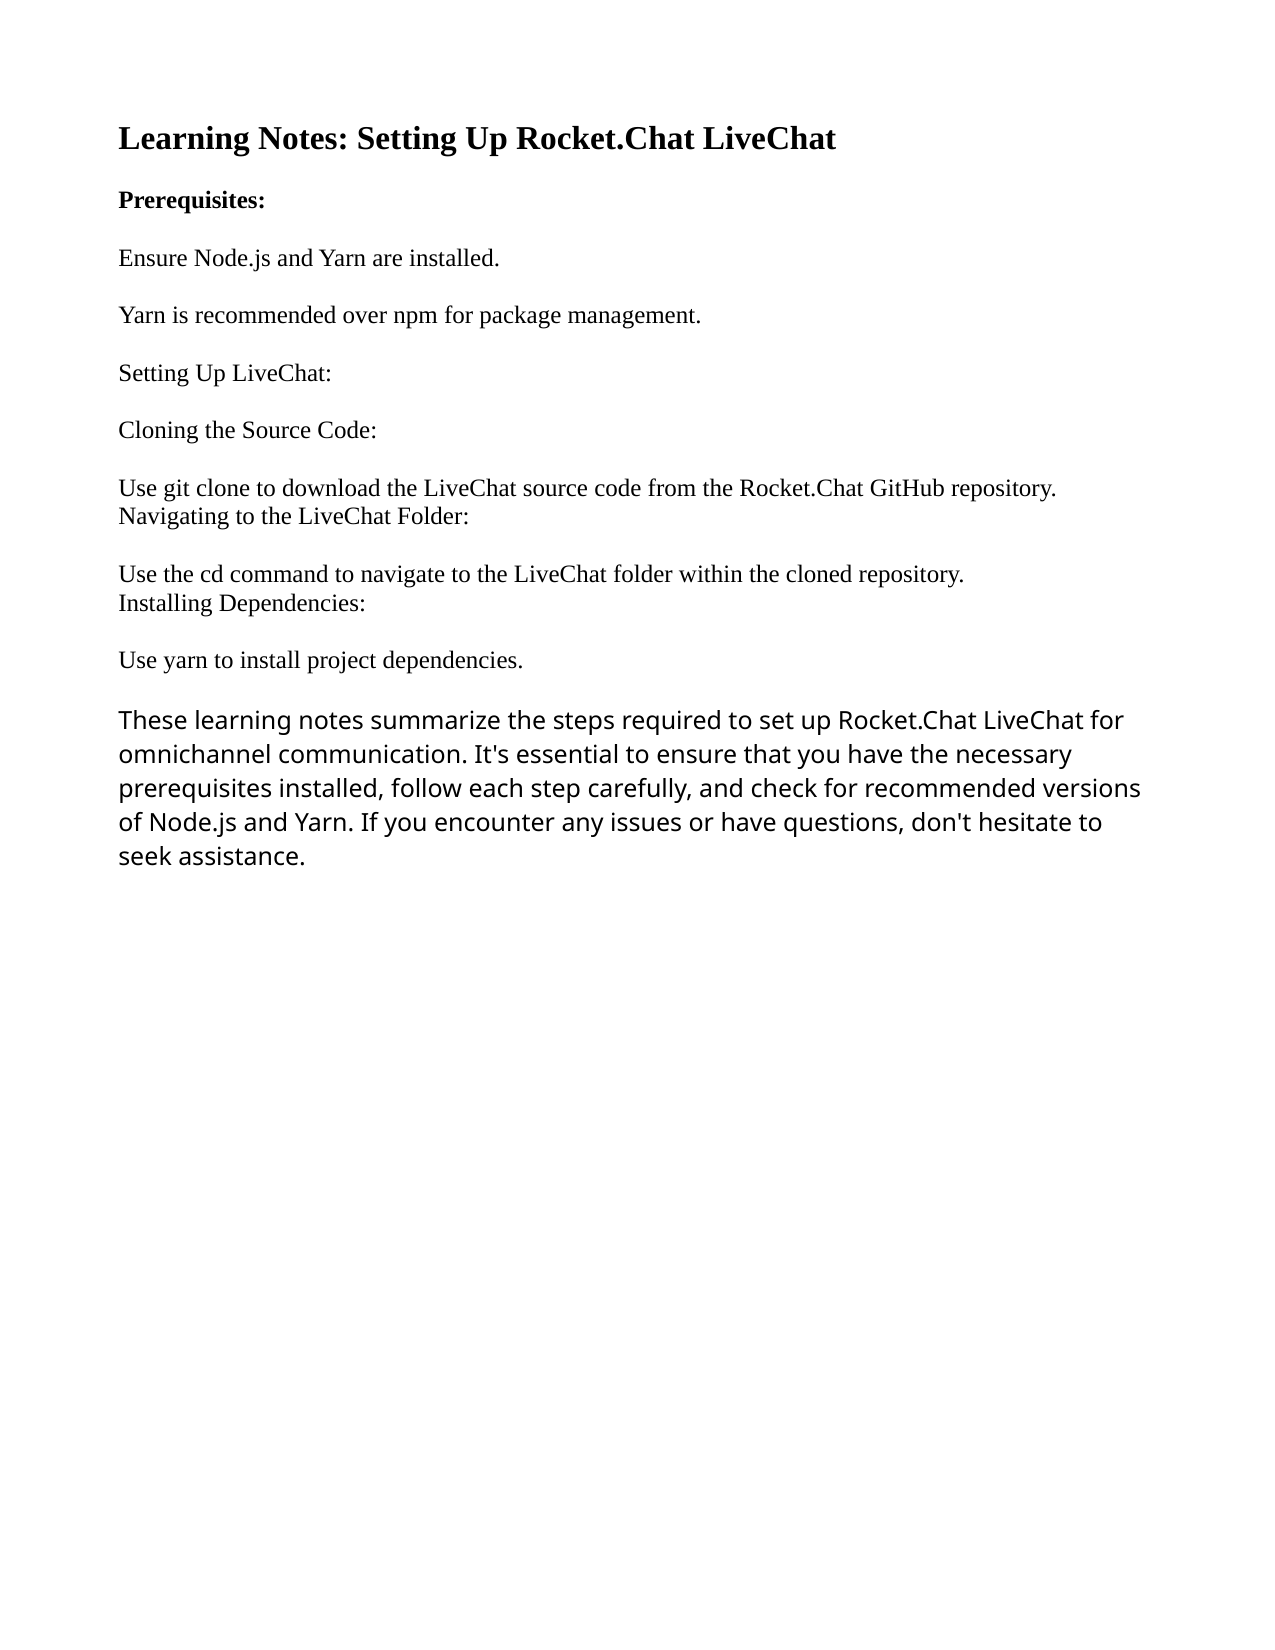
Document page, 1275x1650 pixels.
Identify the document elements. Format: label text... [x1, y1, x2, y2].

text Installing Dependencies: [118, 588, 1157, 616]
text Use the cd command to navigate to the LiveChat folder within the cloned repository. [118, 559, 1157, 588]
text Learning Notes: Setting Up Rocket.Chat LiveChat [118, 118, 1157, 156]
text These learning notes summarize the steps required to set up Rocket.Chat LiveChat for omnichannel communication. It's essential to ensure that you have the necessary prerequisites installed, follow each step carefully, and check for recommended versions of Node.js and Yarn. If you encounter any issues or have questions, don't hesitate to seek assistance. [118, 703, 1157, 873]
text Navigating to the LiveChat Folder: [118, 501, 1157, 530]
text Ensure Node.js and Yarn are installed. [118, 243, 1157, 271]
text Yarn is recommended over npm for package management. [118, 300, 1157, 329]
text Prerequisites: [118, 185, 1157, 214]
text Cloning the Source Code: [118, 415, 1157, 444]
text Use git clone to download the LiveChat source code from the Rocket.Chat GitHub repository. [118, 473, 1157, 501]
text Setting Up LiveChat: [118, 358, 1157, 386]
text Use yarn to install project dependencies. [118, 645, 1157, 674]
